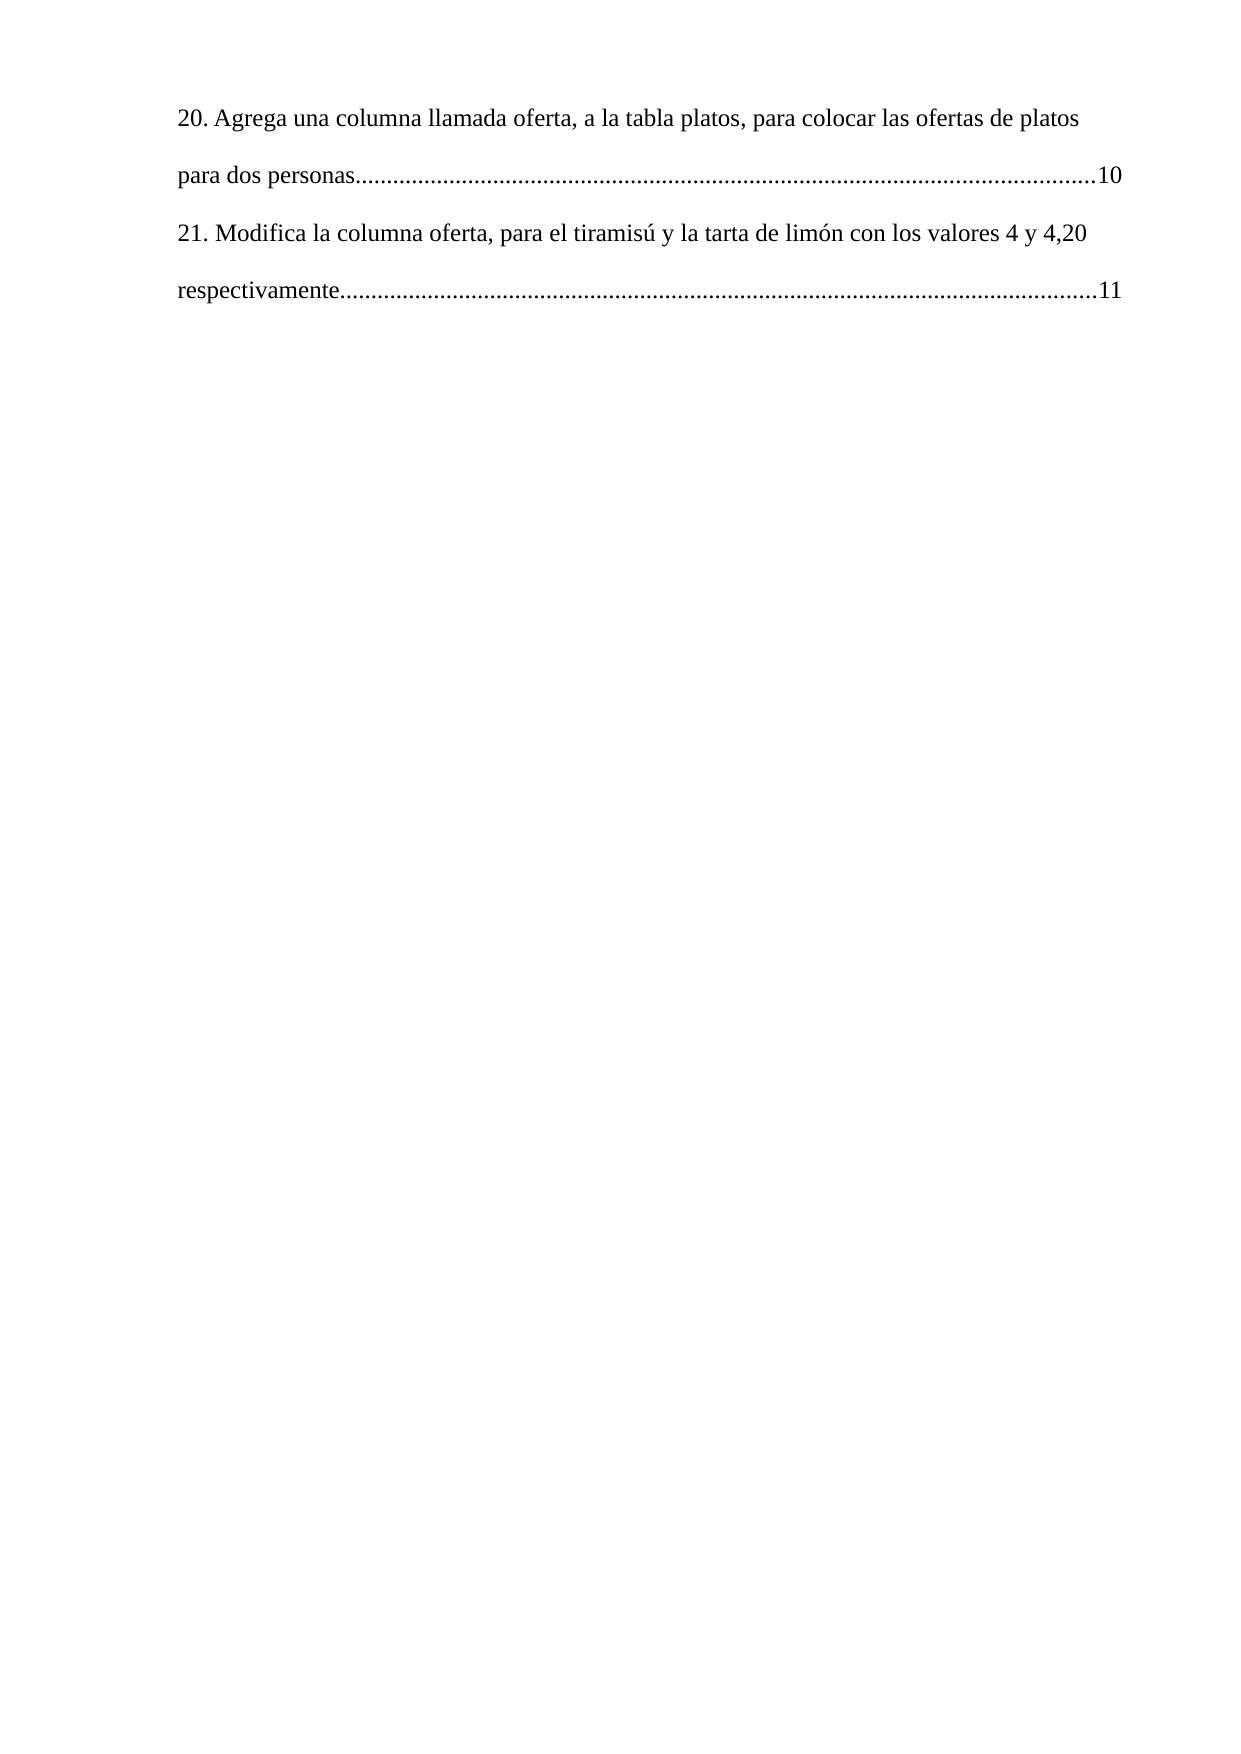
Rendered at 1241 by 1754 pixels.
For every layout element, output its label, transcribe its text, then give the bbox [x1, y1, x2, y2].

text 20. Agrega una columna llamada oferta, a la tabla platos, para colocar las ofertas de platos para dos personas 10 [177, 103, 1122, 189]
text 21. Modifica la columna oferta, para el tiramisú y la tarta de limón con los valores 4 y 4,20 respectivamente 11 [177, 218, 1122, 304]
